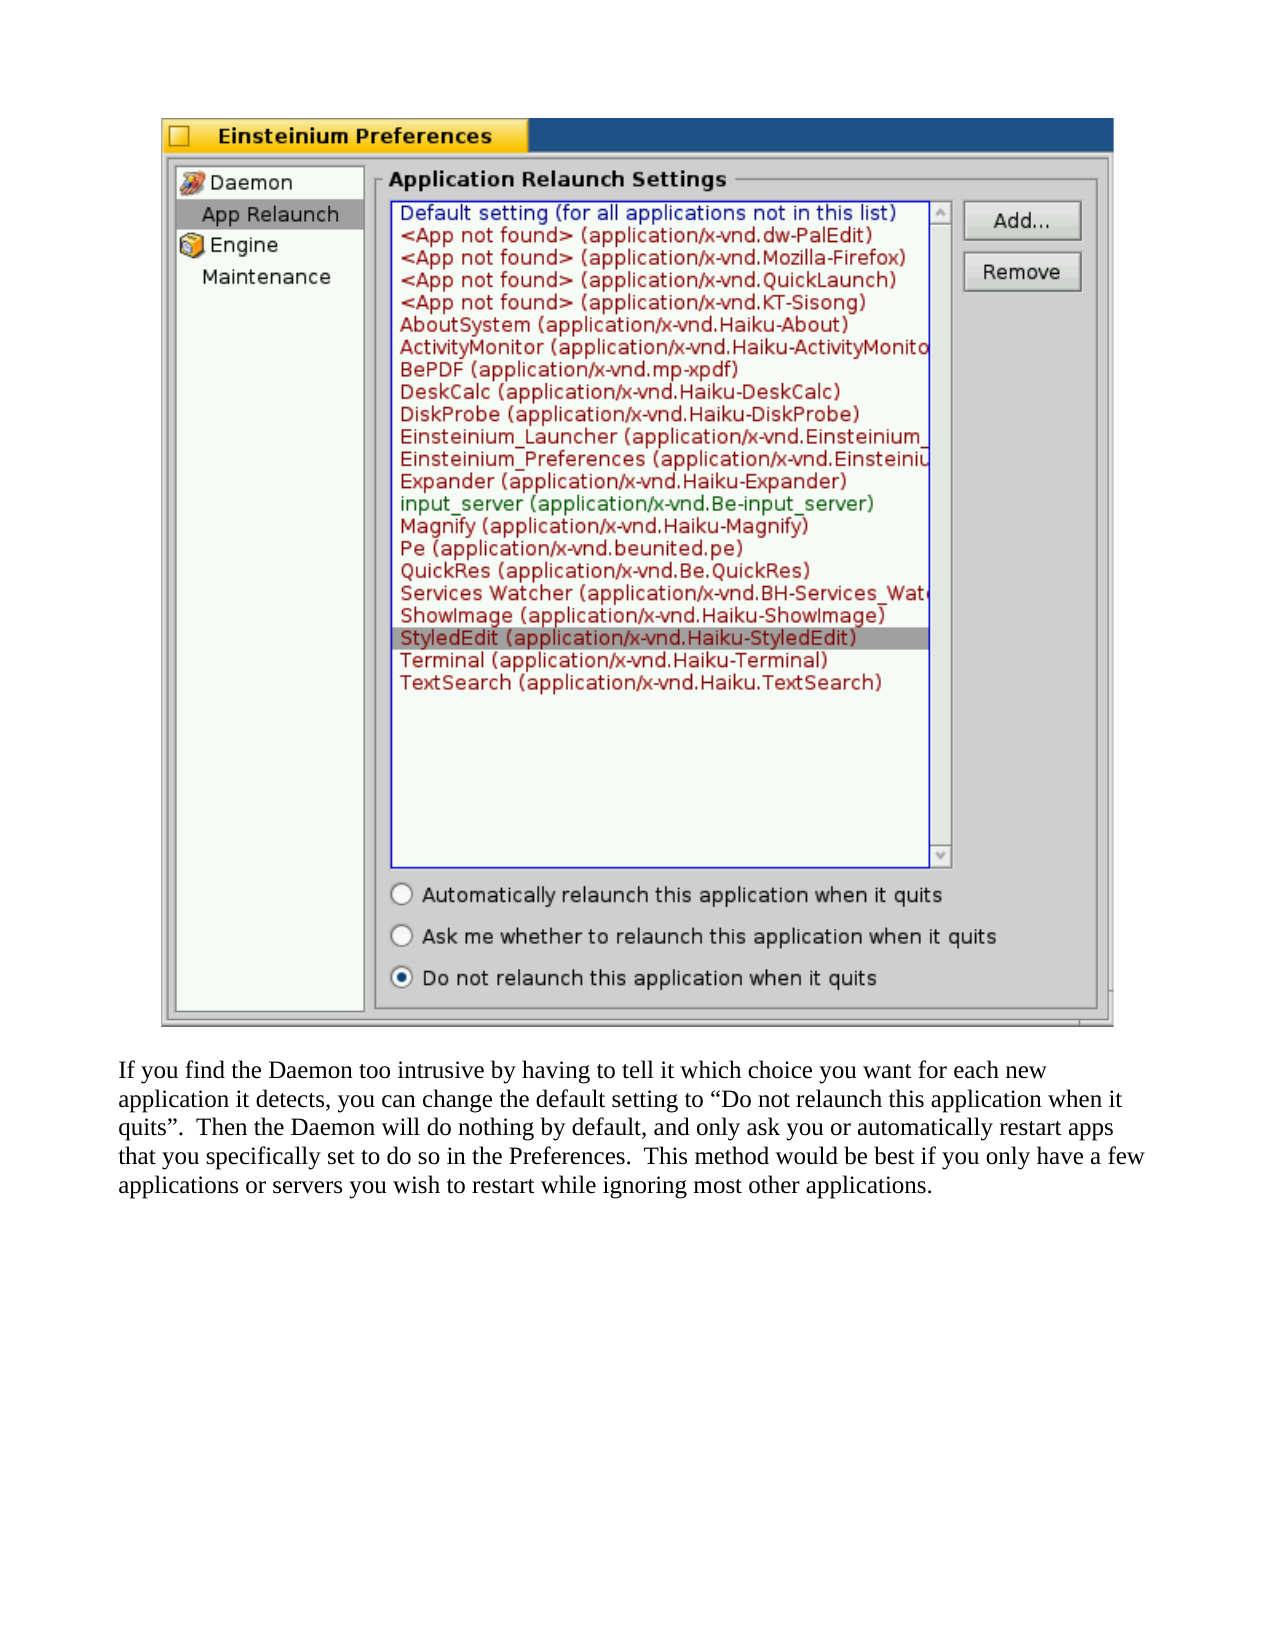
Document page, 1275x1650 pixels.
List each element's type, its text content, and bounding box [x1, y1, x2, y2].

picture [161, 118, 1114, 1027]
text If you find the Daemon too intrusive by having to tell it which choice you want for each new application it detects, you can change the default setting to “Do not relaunch this application when it quits”. Then the Daemon will do nothing by default, and only ask you or automatically restart apps that you specifically set to do so in the Preferences. This method would be best if you only have a few applications or servers you wish to restart while ignoring most other applications. [118, 1055, 1157, 1199]
